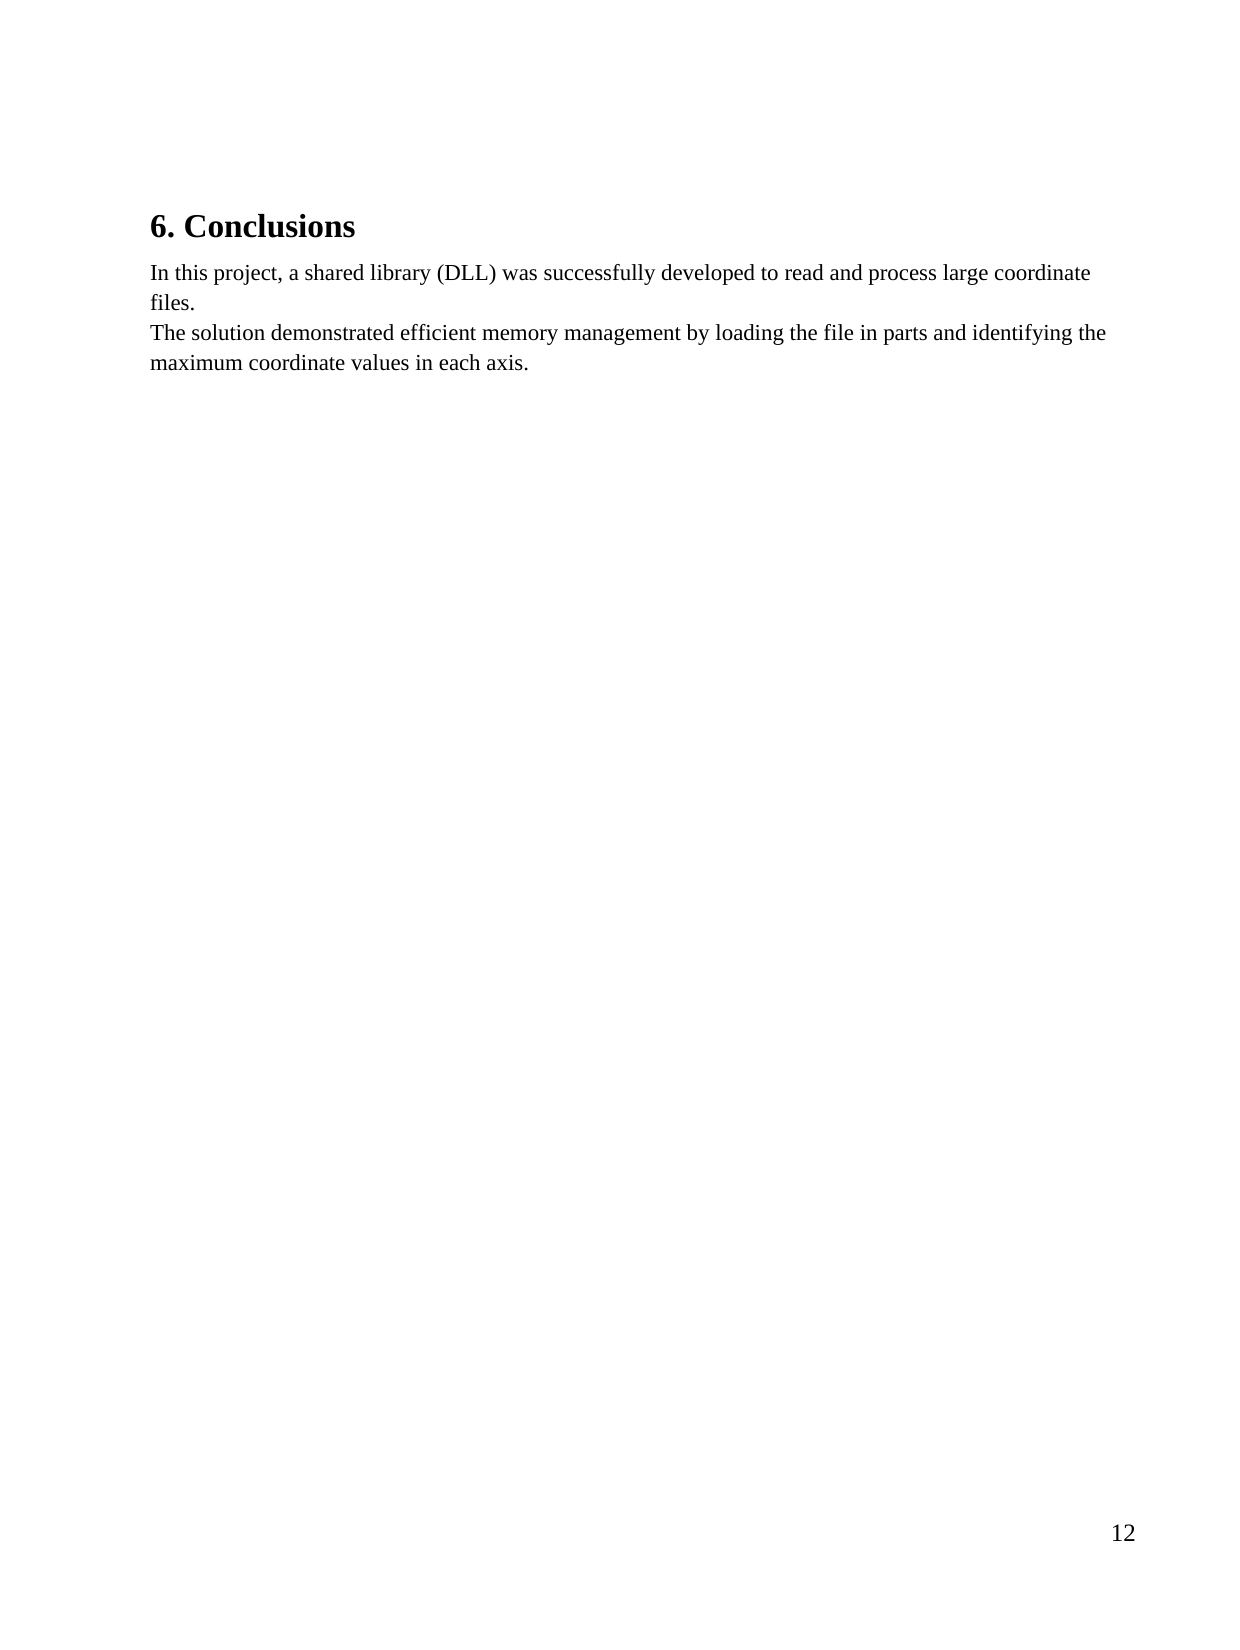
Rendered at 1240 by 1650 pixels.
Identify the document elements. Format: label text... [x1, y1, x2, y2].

text In this project, a shared library (DLL) was successfully developed to read and process large coordinate files. The solution demonstrated efficient memory management by loading the file in parts and identifying the maximum coordinate values in each axis. [150, 259, 1135, 376]
subtitle 6. Conclusions [150, 206, 1135, 245]
